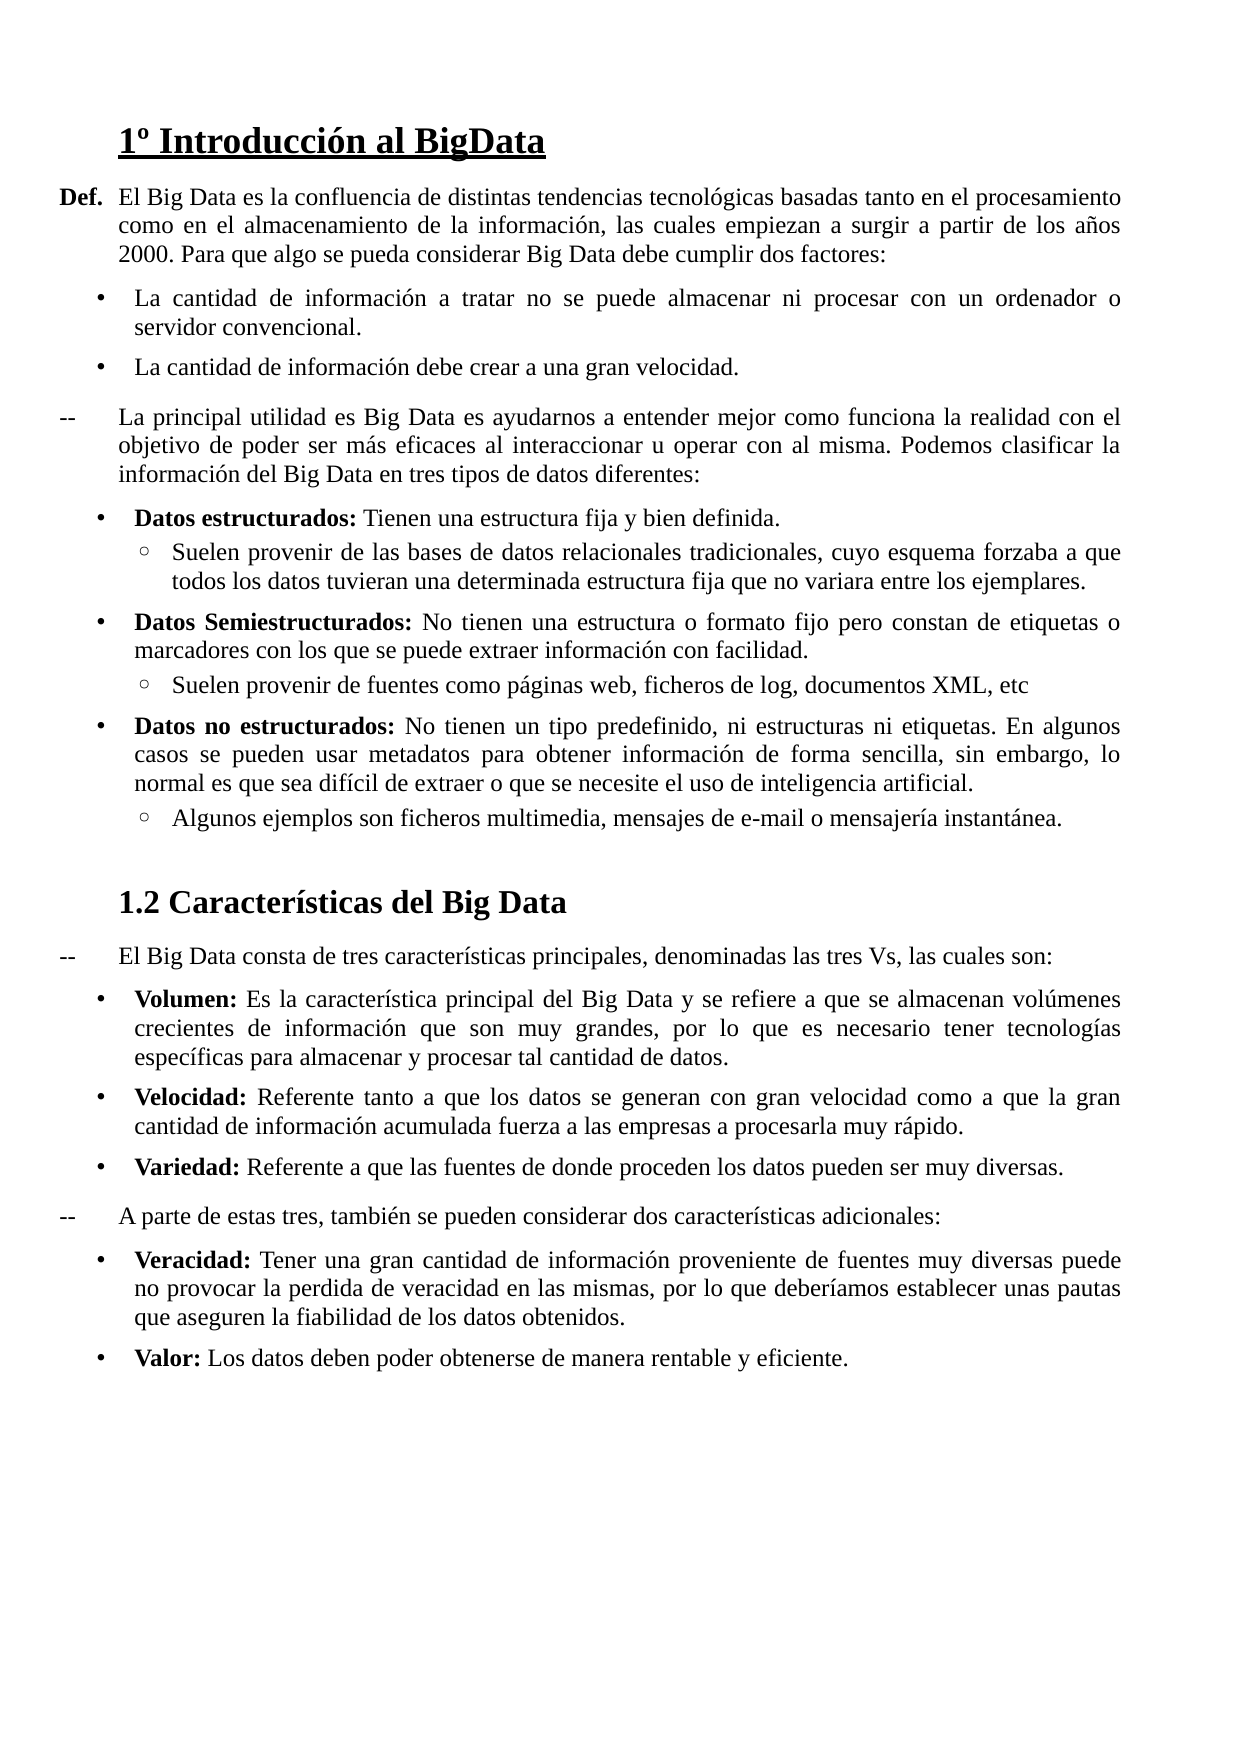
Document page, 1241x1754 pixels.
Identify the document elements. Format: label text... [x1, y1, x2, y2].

list Variedad: Referente a que las fuentes de donde proceden los datos pueden ser muy diversas. [97, 1152, 1122, 1181]
list Algunos ejemplos son ficheros multimedia, mensajes de e-mail o mensajería instantánea. [134, 803, 1122, 832]
list Suelen provenir de las bases de datos relacionales tradicionales, cuyo esquema forzaba a que todos los datos tuvieran una determinada estructura fija que no variara entre los ejemplares. [134, 537, 1122, 595]
text -- A parte de estas tres, también se pueden considerar dos características adicionales: [59, 1201, 1122, 1230]
list Valor: Los datos deben poder obtenerse de manera rentable y eficiente. [97, 1343, 1122, 1372]
text -- El Big Data consta de tres características principales, denominadas las tres Vs, las cuales son: [59, 941, 1122, 969]
list Datos estructurados: Tienen una estructura fija y bien definida. [97, 503, 1122, 531]
list Volumen: Es la característica principal del Big Data y se refiere a que se almacenan volúmenes crecientes de información que son muy grandes, por lo que es necesario tener tecnologías específicas para almacenar y procesar tal cantidad de datos. [97, 984, 1122, 1071]
text Def. El Big Data es la confluencia de distintas tendencias tecnológicas basadas tanto en el procesamiento como en el almacenamiento de la información, las cuales empiezan a surgir a partir de los años 2000. Para que algo se pueda considerar Big Data debe cumplir dos factores: [59, 182, 1122, 268]
list Velocidad: Referente tanto a que los datos se generan con gran velocidad como a que la gran cantidad de información acumulada fuerza a las empresas a procesarla muy rápido. [97, 1082, 1122, 1140]
text -- La principal utilidad es Big Data es ayudarnos a entender mejor como funciona la realidad con el objetivo de poder ser más eficaces al interaccionar u operar con al misma. Podemos clasificar la información del Big Data en tres tipos de datos diferentes: [59, 402, 1122, 488]
text 1º Introducción al BigData [118, 118, 1122, 161]
list Datos no estructurados: No tienen un tipo predefinido, ni estructuras ni etiquetas. En algunos casos se pueden usar metadatos para obtener información de forma sencilla, sin embargo, lo normal es que sea difícil de extraer o que se necesite el uso de inteligencia artificial. [97, 711, 1122, 797]
list Datos Semiestructurados: No tienen una estructura o formato fijo pero constan de etiquetas o marcadores con los que se puede extraer información con facilidad. [97, 607, 1122, 664]
text 1.2 Características del Big Data [118, 882, 1122, 920]
list Veracidad: Tener una gran cantidad de información proveniente de fuentes muy diversas puede no provocar la perdida de veracidad en las mismas, por lo que deberíamos establecer unas pautas que aseguren la fiabilidad de los datos obtenidos. [97, 1245, 1122, 1331]
list La cantidad de información a tratar no se puede almacenar ni procesar con un ordenador o servidor convencional. [97, 283, 1122, 340]
list La cantidad de información debe crear a una gran velocidad. [97, 352, 1122, 381]
list Suelen provenir de fuentes como páginas web, ficheros de log, documentos XML, etc [134, 670, 1122, 699]
